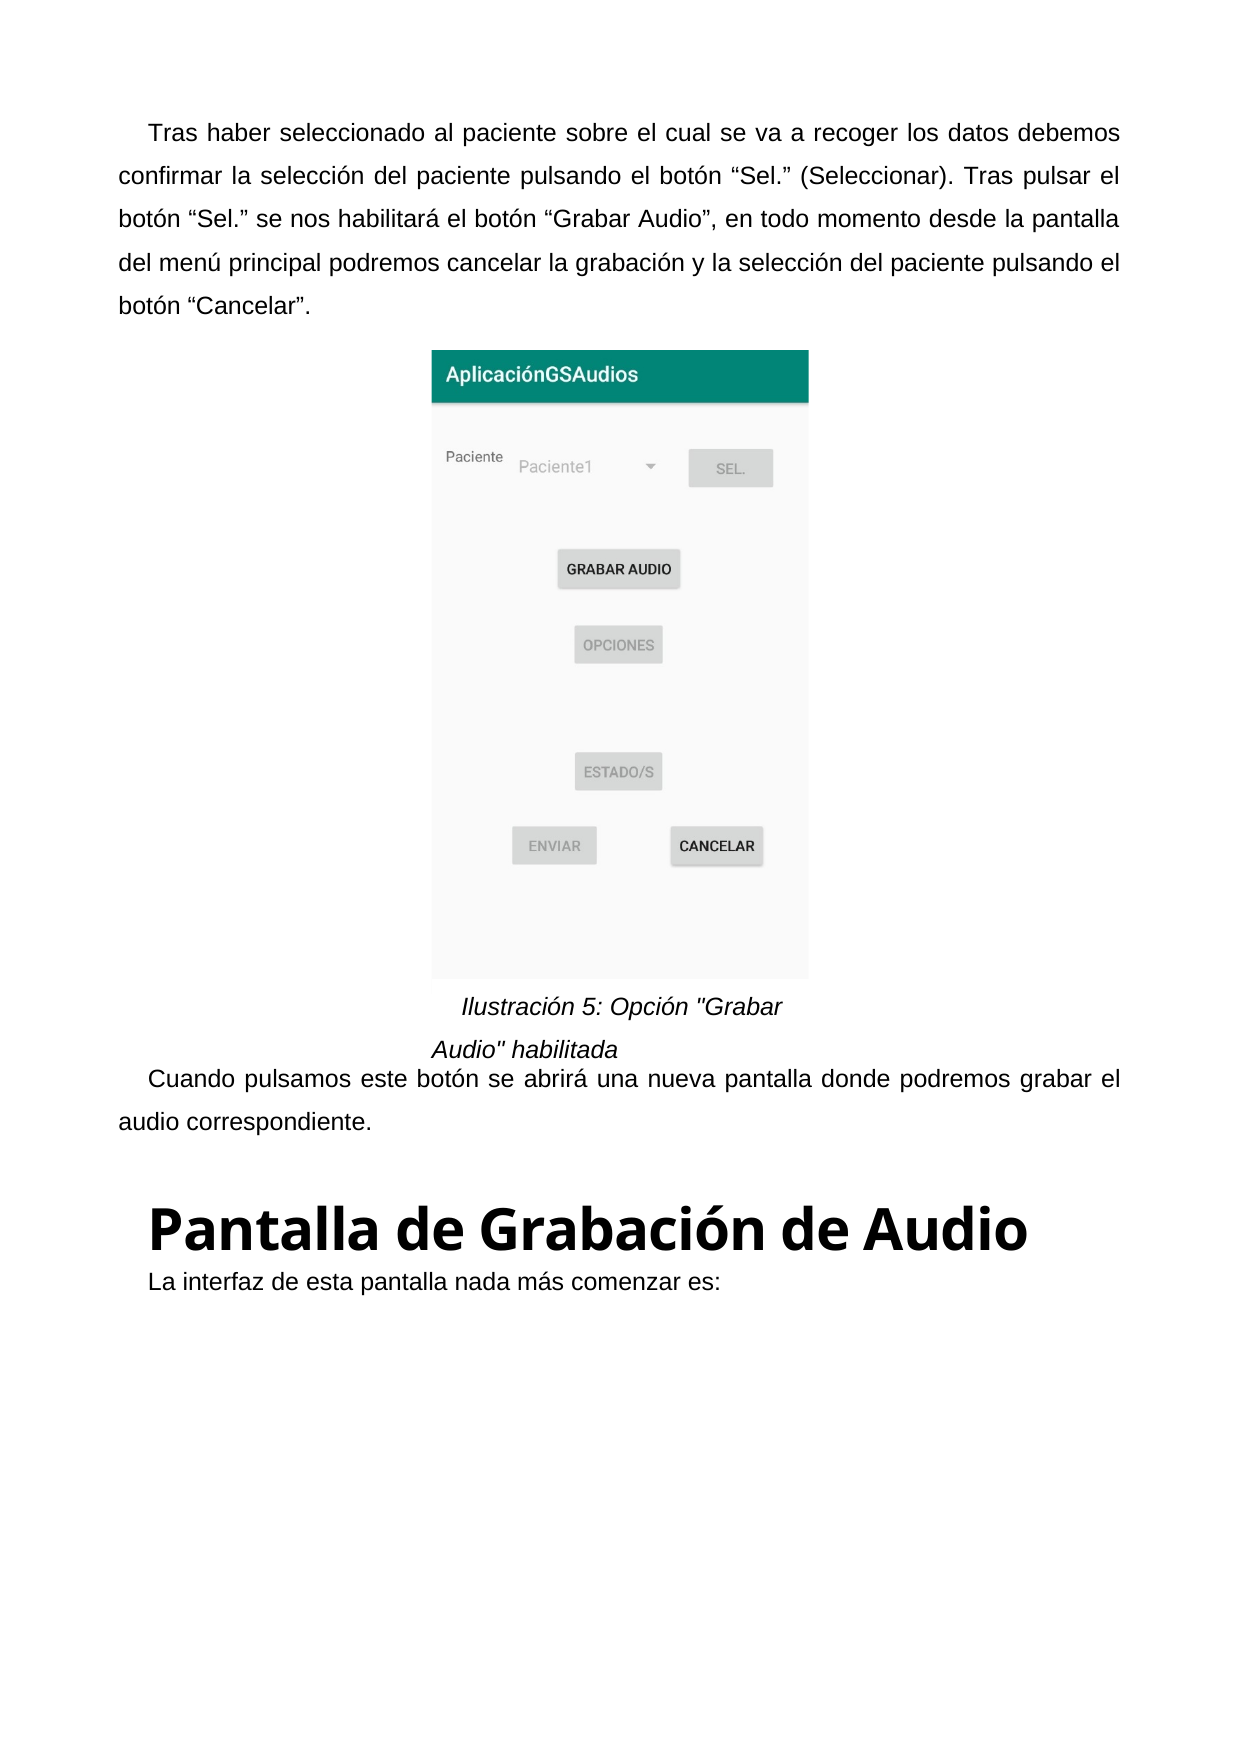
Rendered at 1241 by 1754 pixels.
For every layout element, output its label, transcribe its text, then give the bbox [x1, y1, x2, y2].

subtitle Pantalla de Grabación de Audio [118, 1188, 1122, 1267]
text La interfaz de esta pantalla nada más comenzar es: [118, 1267, 1122, 1296]
text Cuando pulsamos este botón se abrirá una nueva pantalla donde podremos grabar el audio correspondiente. [118, 350, 1122, 1136]
picture [431, 350, 809, 994]
text Ilustración 5: Opción "Grabar Audio" habilitada [432, 992, 809, 1064]
text Tras haber seleccionado al paciente sobre el cual se va a recoger los datos debemos confirmar la selección del paciente pulsando el botón “Sel.” (Seleccionar). Tras pulsar el botón “Sel.” se nos habilitará el botón “Grabar Audio”, en todo momento desde la pantalla del menú principal podremos cancelar la grabación y la selección del paciente pulsando el botón “Cancelar”. [118, 118, 1122, 319]
